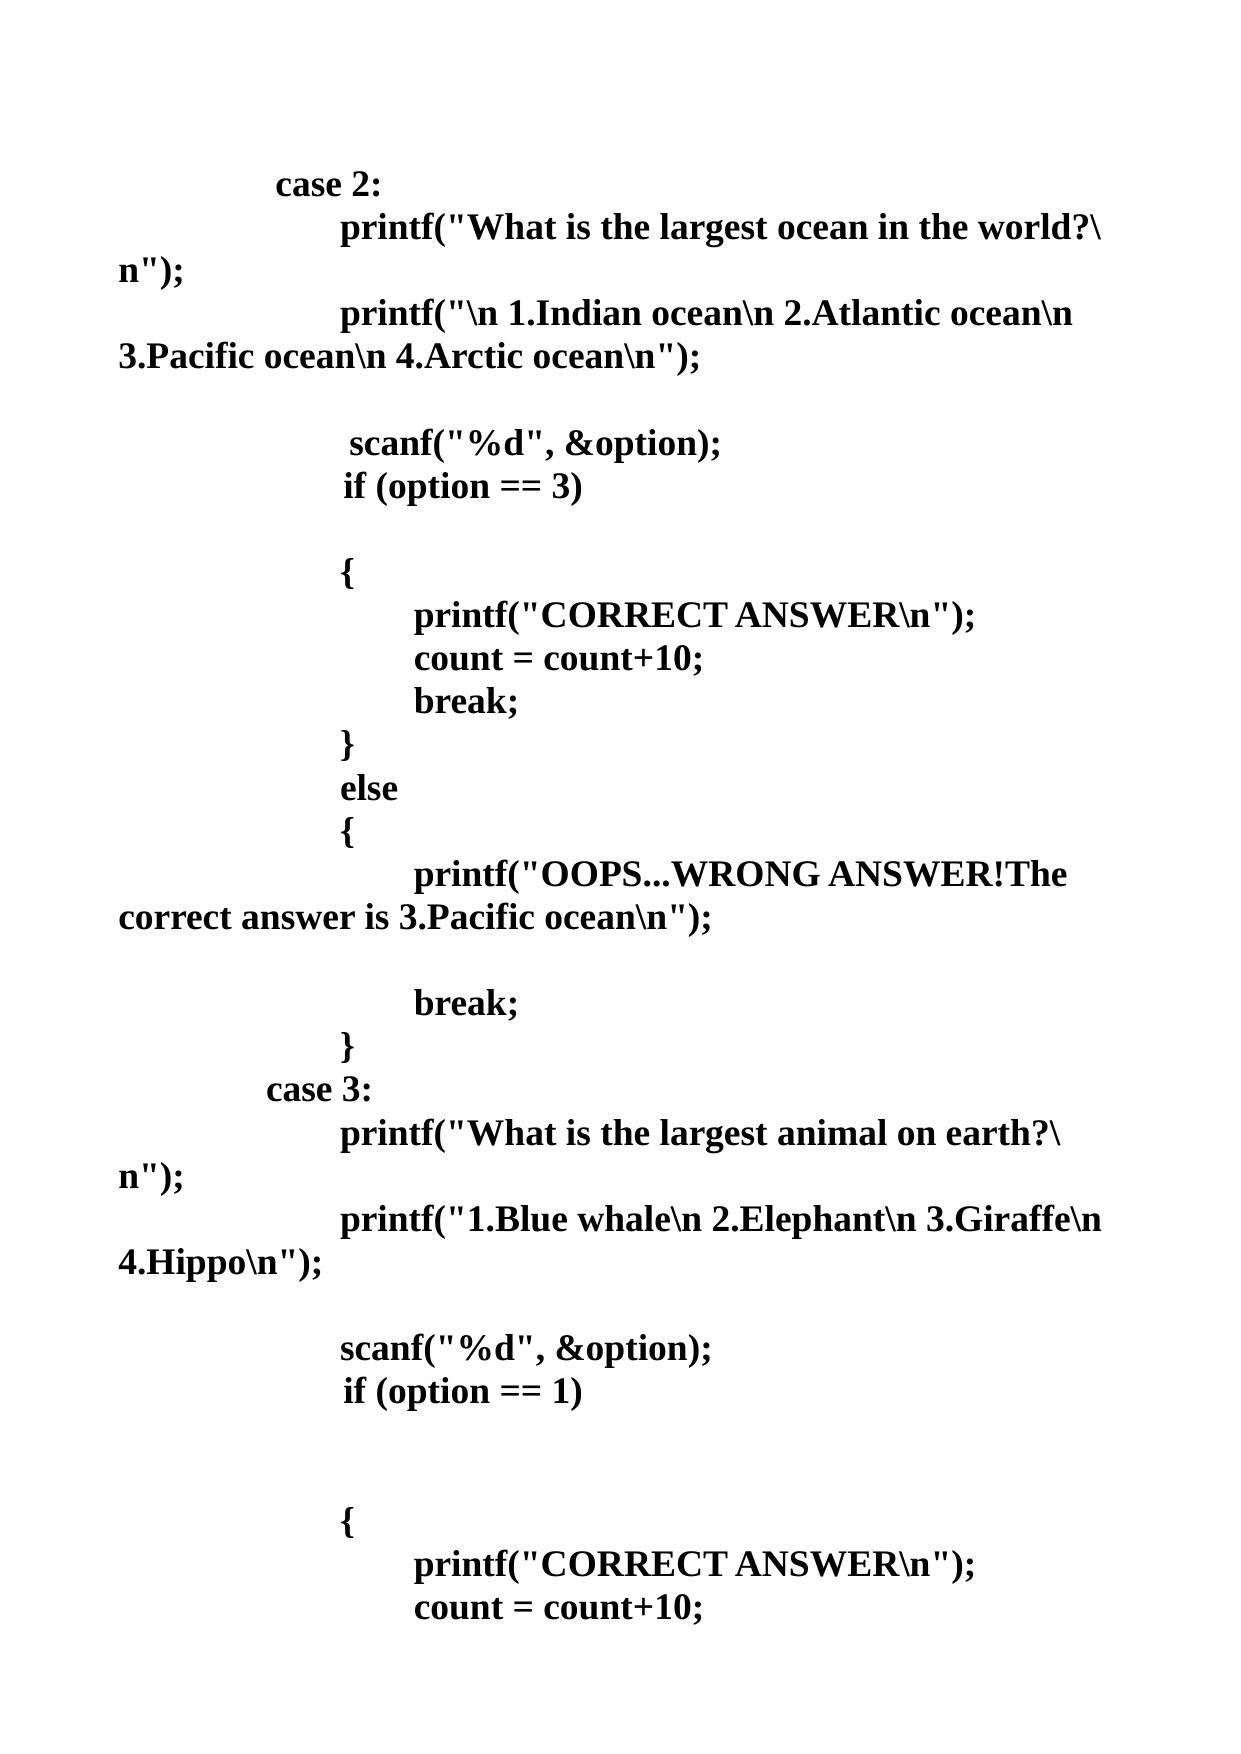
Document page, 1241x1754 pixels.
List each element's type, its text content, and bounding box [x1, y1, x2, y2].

text else [118, 765, 1122, 808]
text } [118, 1024, 1122, 1067]
text scanf("%d", &option); [118, 420, 1122, 463]
text } [118, 722, 1122, 765]
text printf("What is the largest animal on earth?\n"); [118, 1110, 1122, 1196]
text { [118, 808, 1122, 851]
text printf("CORRECT ANSWER\n"); [118, 1541, 1122, 1584]
text count = count+10; [118, 636, 1122, 679]
text break; [118, 679, 1122, 722]
text case 2: [118, 161, 1122, 204]
text printf("\n 1.Indian ocean\n 2.Atlantic ocean\n 3.Pacific ocean\n 4.Arctic ocean\n"); [118, 291, 1122, 377]
text printf("1.Blue whale\n 2.Elephant\n 3.Giraffe\n 4.Hippo\n"); [118, 1196, 1122, 1282]
text { [118, 1498, 1122, 1541]
text case 3: [118, 1067, 1122, 1110]
text count = count+10; [118, 1584, 1122, 1627]
text printf("CORRECT ANSWER\n"); [118, 592, 1122, 636]
text printf("What is the largest ocean in the world?\n"); [118, 204, 1122, 291]
text if (option == 3) [118, 463, 1122, 506]
text if (option == 1) [118, 1369, 1122, 1412]
text { [118, 549, 1122, 592]
text printf("OOPS...WRONG ANSWER!The correct answer is 3.Pacific ocean\n"); [118, 851, 1122, 937]
text break; [118, 981, 1122, 1024]
text scanf("%d", &option); [118, 1326, 1122, 1369]
